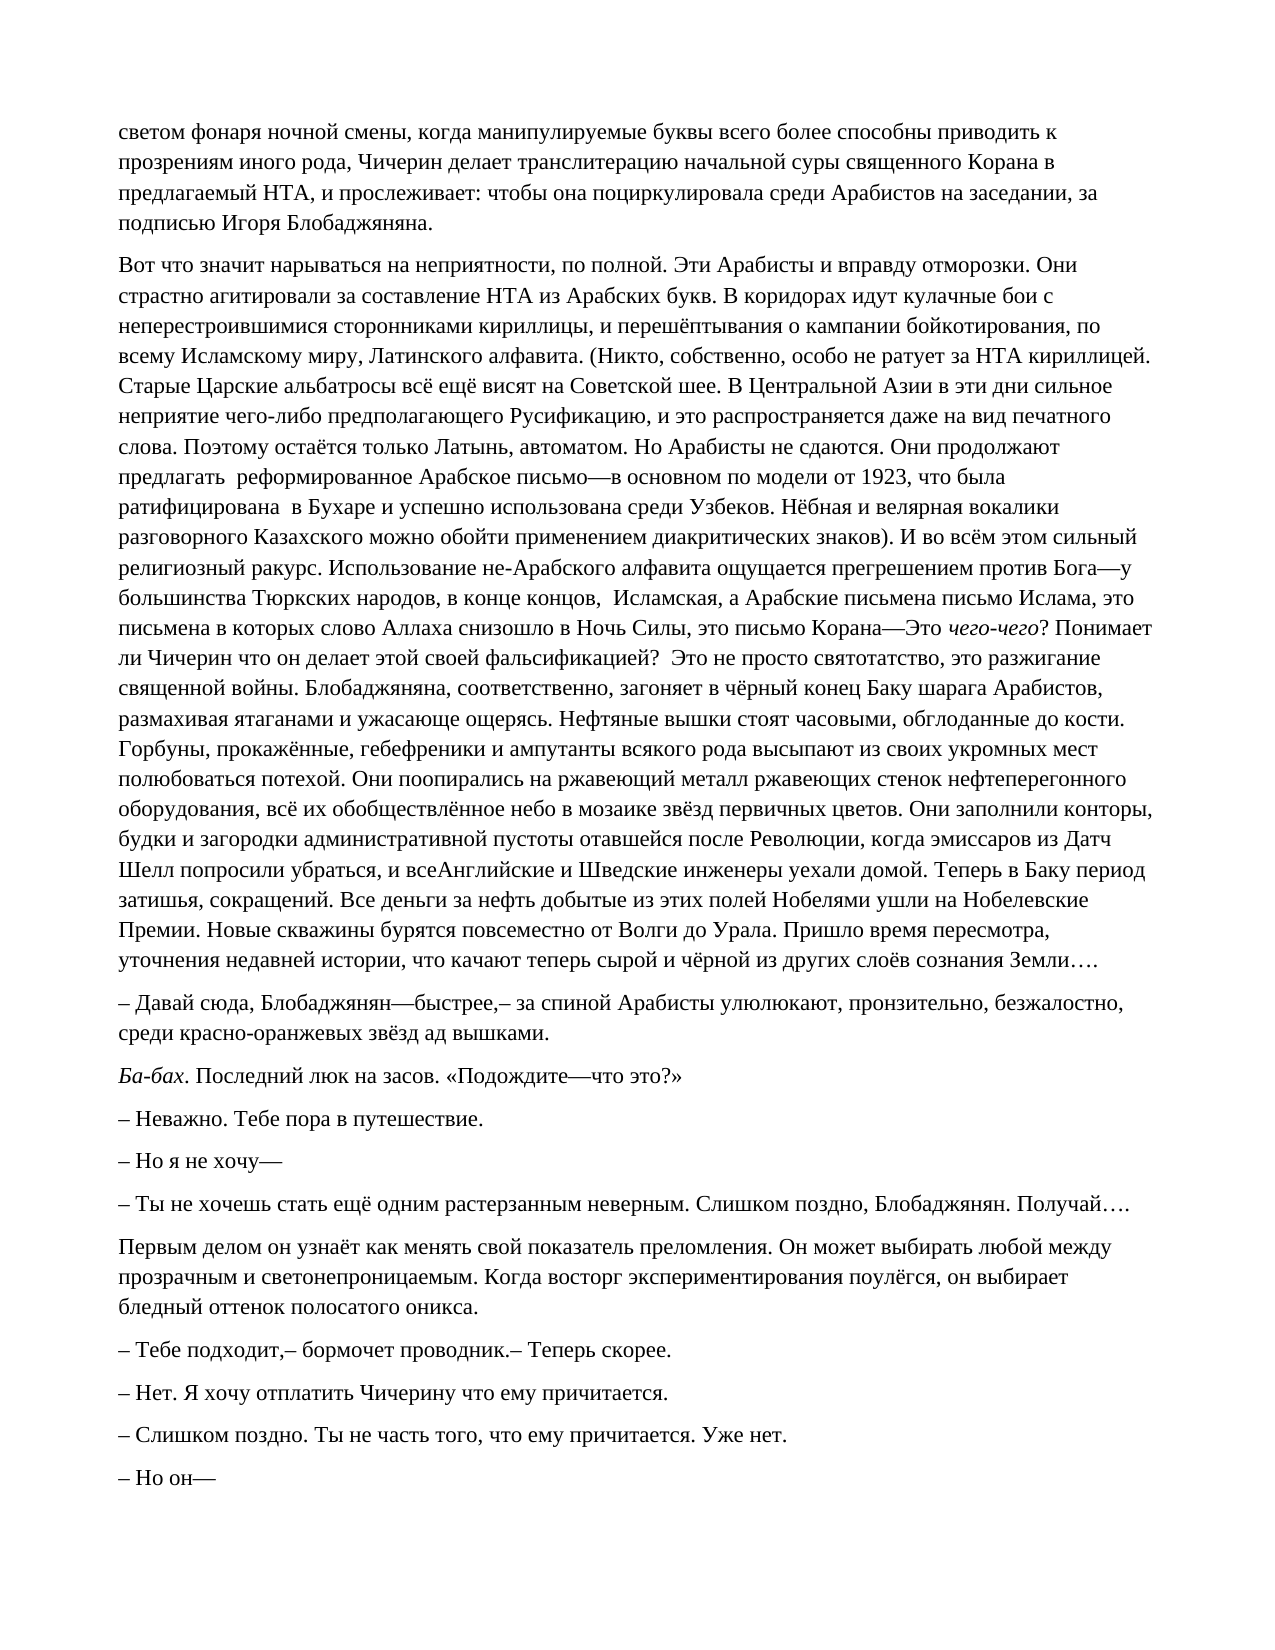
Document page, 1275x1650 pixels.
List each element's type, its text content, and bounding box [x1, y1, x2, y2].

text – Давай сюда, Блобаджянян—быстрее,– за спиной Арабисты улюлюкают, пронзительно, безжалостно, среди красно-оранжевых звёзд ад вышками. [118, 989, 1157, 1046]
text – Неважно. Тебе пора в путешествие. [118, 1104, 1157, 1131]
text – Но я не хочу— [118, 1147, 1157, 1174]
text Первым делом он узнаёт как менять свой показатель преломления. Он может выбирать любой между прозрачным и светонепроницаемым. Когда восторг экспериментирования поулёгся, он выбирает бледный оттенок полосатого оникса. [118, 1233, 1157, 1319]
text – Нет. Я хочу отплатить Чичерину что ему причитается. [118, 1378, 1157, 1405]
text Ба-бах. Последний люк на засов. «Подождите—что это?» [118, 1062, 1157, 1088]
text – Но он— [118, 1464, 1157, 1490]
text – Ты не хочешь стать ещё одним растерзанным неверным. Слишком поздно, Блобаджянян. Получай…. [118, 1190, 1157, 1216]
text – Тебе подходит,– бормочет проводник.– Теперь скорее. [118, 1336, 1157, 1362]
text Вот что значит нарываться на неприятности, по полной. Эти Арабисты и вправду отморозки. Они страстно агитировали за составление НТА из Арабских букв. В коридорах идут кулачные бои с неперестроившимися сторонниками кириллицы, и перешёптывания о кампании бойкотирования, по всему Исламскому миру, Латинского алфавита. (Никто, собственно, особо не ратует за НТА кириллицей. Старые Царские альбатросы всё ещё висят на Советской шее. В Центральной Азии в эти дни сильное неприятие чего-либо предполагающего Русификацию, и это распространяется даже на вид печатного слова. Поэтому остаётся только Латынь, автоматом. Но Арабисты не сдаются. Они продолжают предлагать реформированное Арабское письмо—в основном по модели от 1923, что была ратифицирована в Бухаре и успешно использована среди Узбеков. Нёбная и велярная вокалики разговорного Казахского можно обойти применением диакритических знаков). И во всём этом сильный религиозный ракурс. Использование не-Арабского алфавита ощущается прегрешением против Бога—у большинства Тюркских народов, в конце концов, Исламская, а Арабские письмена письмо Ислама, это письмена в которых слово Аллаха снизошло в Ночь Силы, это письмо Корана—Это чего-чего? Понимает ли Чичерин что он делает этой своей фальсификацией? Это не просто святотатство, это разжигание священной войны. Блобаджяняна, соответственно, загоняет в чёрный конец Баку шарага Арабистов, размахивая ятаганами и ужасающе ощерясь. Нефтяные вышки стоят часовыми, обглоданные до кости. Горбуны, прокажённые, гебефреники и ампутанты всякого рода высыпают из своих укромных мест полюбоваться потехой. Они поопирались на ржавеющий металл ржавеющих стенок нефтеперегонного оборудования, всё их обобществлённое небо в мозаике звёзд первичных цветов. Они заполнили конторы, будки и загородки административной пустоты отавшейся после Революции, когда эмиссаров из Датч Шелл попросили убраться, и всеАнглийские и Шведские инженеры уехали домой. Теперь в Баку период затишья, сокращений. Все деньги за нефть добытые из этих полей Нобелями ушли на Нобелевские Премии. Новые скважины бурятся повсеместно от Волги до Урала. Пришло время пересмотра, уточнения недавней истории, что качают теперь сырой и чёрной из других слоёв сознания Земли…. [118, 251, 1157, 973]
text светом фонаря ночной смены, когда манипулируемые буквы всего более способны приводить к прозрениям иного рода, Чичерин делает транслитерацию начальной суры священного Корана в предлагаемый НТА, и прослеживает: чтобы она поциркулировала среди Арабистов на заседании, за подписью Игоря Блобаджяняна. [118, 118, 1157, 235]
text – Слишком поздно. Ты не часть того, что ему причитается. Уже нет. [118, 1421, 1157, 1448]
